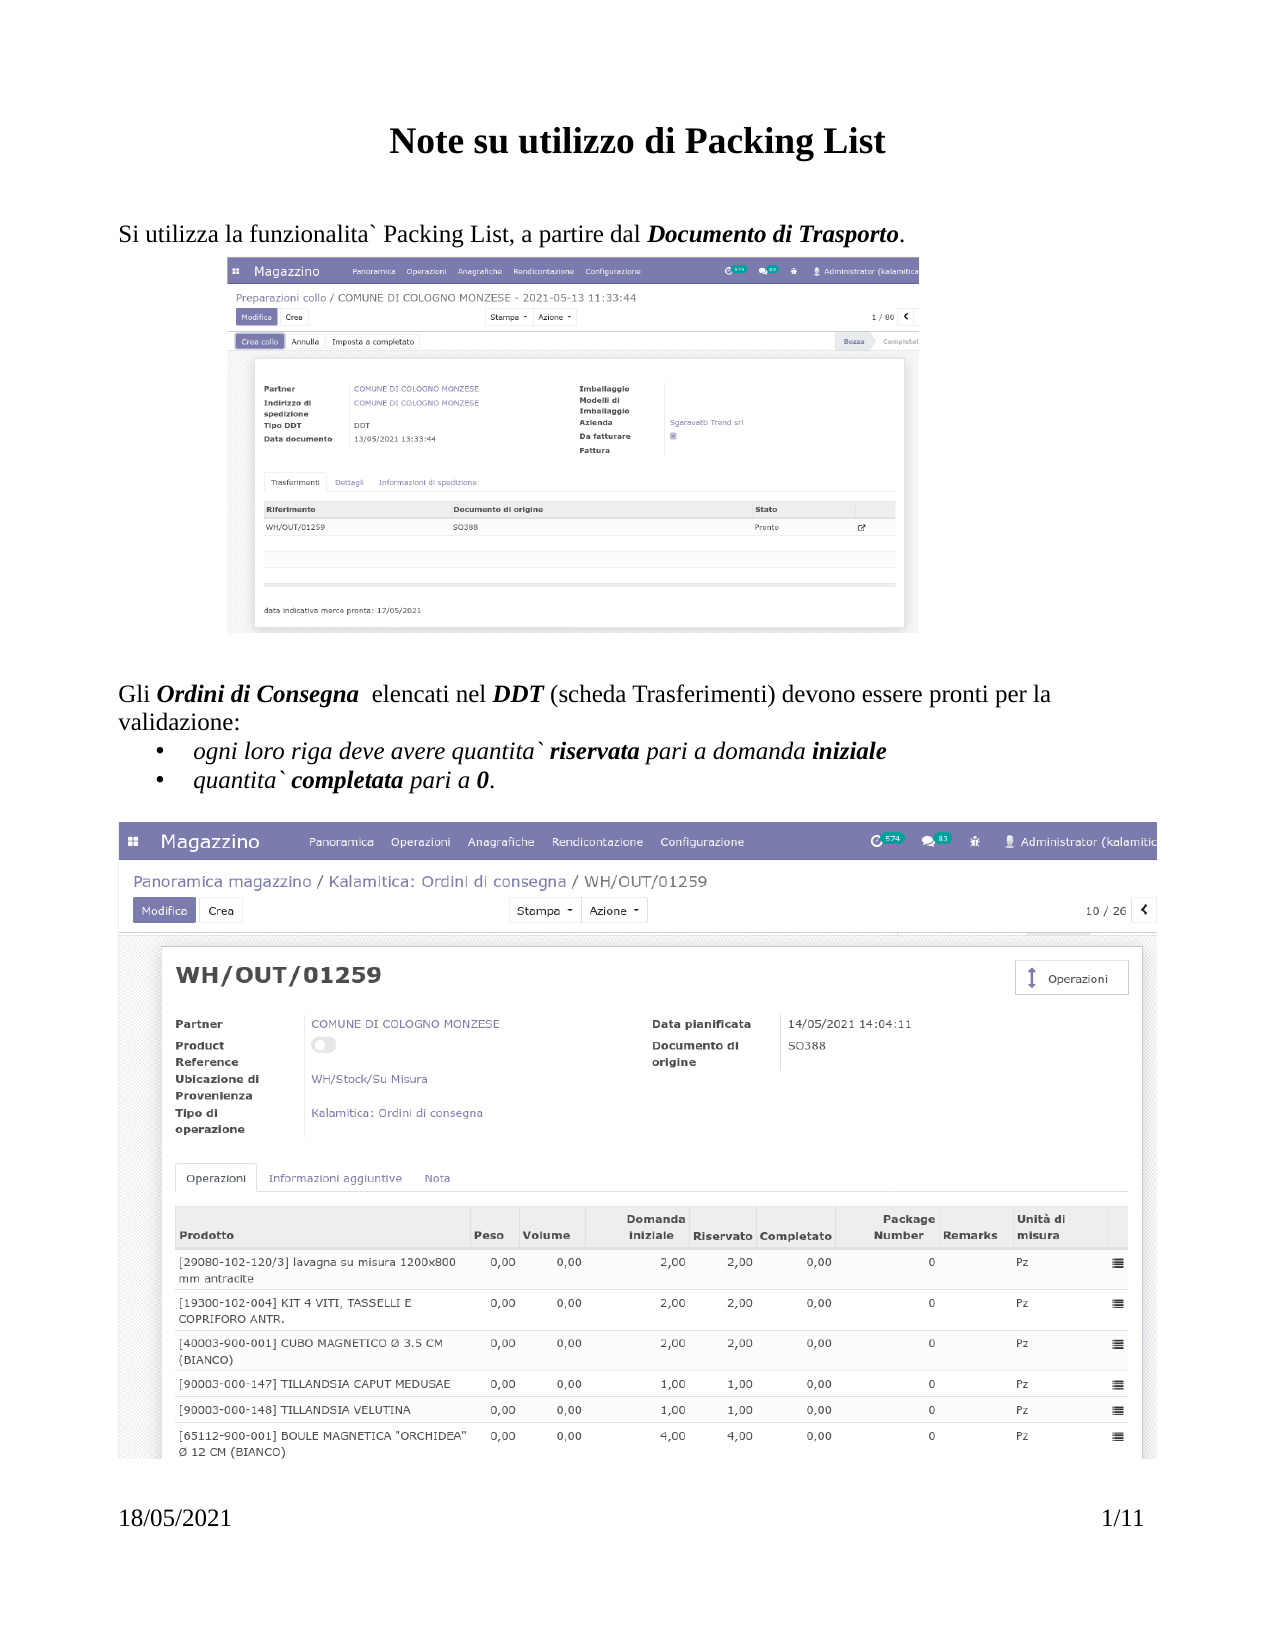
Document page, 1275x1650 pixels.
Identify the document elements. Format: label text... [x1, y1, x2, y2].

text Gli Ordini di Consegna elencati nel DDT (scheda Trasferimenti) devono essere pronti per la validazione: [118, 679, 1157, 736]
picture [227, 256, 919, 633]
text Note su utilizzo di Packing List [118, 118, 1157, 161]
list ogni loro riga deve avere quantita` riservata pari a domanda iniziale [156, 736, 1157, 765]
list quantita` completata pari a 0. [156, 765, 1157, 794]
picture [118, 822, 1157, 1459]
text Si utilizza la funzionalita` Packing List, a partire dal Documento di Trasporto. [118, 219, 1157, 247]
